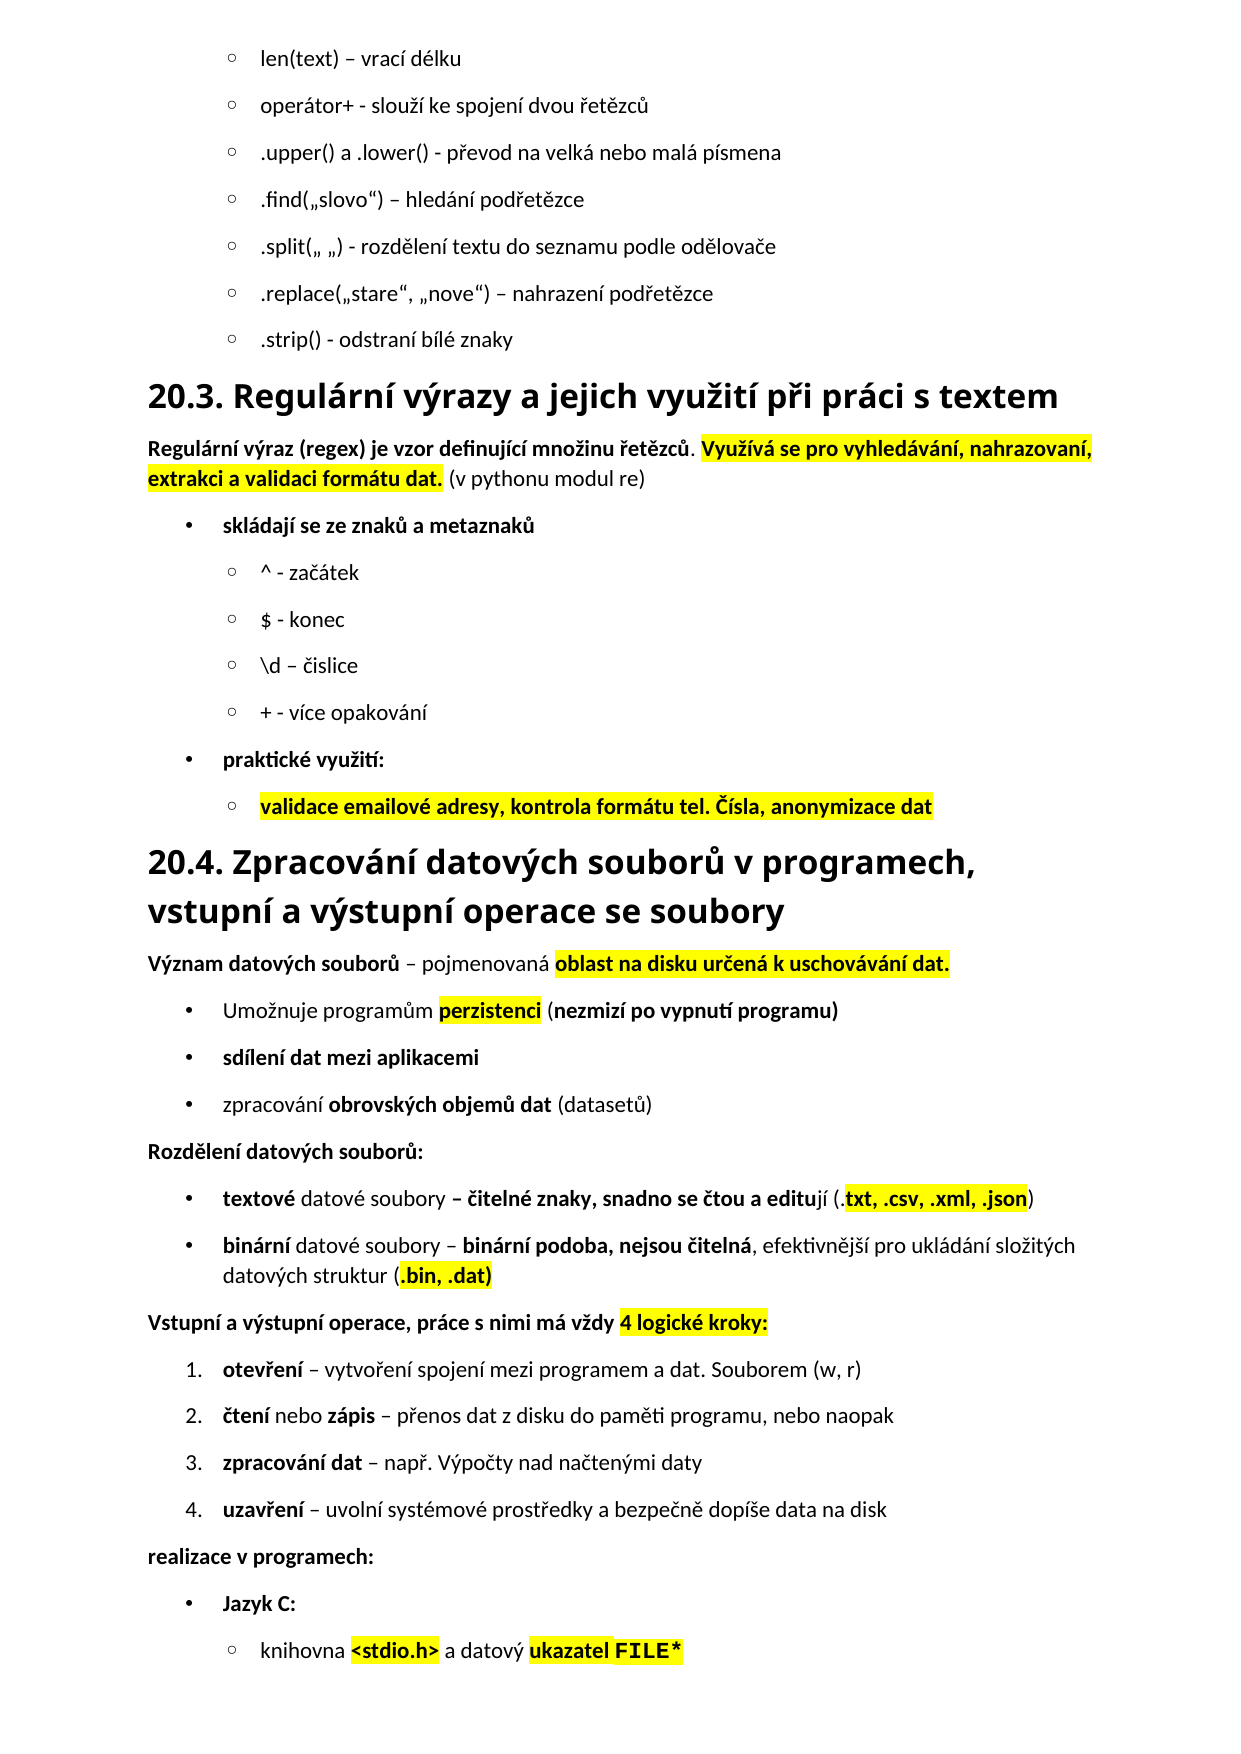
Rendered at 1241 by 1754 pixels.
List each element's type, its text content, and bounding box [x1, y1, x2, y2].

list knihovna <stdio.h> a datový ukazatel FILE* [223, 1636, 1093, 1665]
list otevření – vytvoření spojení mezi programem a dat. Souborem (w, r) [185, 1355, 1093, 1383]
list čtení nebo zápis – přenos dat z disku do paměti programu, nebo naopak [185, 1402, 1093, 1430]
list validace emailové adresy, kontrola formátu tel. Čísla, anonymizace dat [223, 792, 1093, 820]
text Význam datových souborů – pojmenovaná oblast na disku určená k uschovávání dat. [148, 949, 1093, 978]
list len(text) – vrací délku [223, 44, 1093, 72]
list operátor+ - slouží ke spojení dvou řetězců [223, 91, 1093, 119]
list textové datové soubory – čitelné znaky, snadno se čtou a editují (.txt, .csv, .xml, .json) [185, 1184, 1093, 1212]
subtitle 20.3. Regulární výrazy a jejich využití při práci s textem [148, 372, 1093, 418]
list .strip() - odstraní bílé znaky [223, 326, 1093, 354]
list Umožnuje programům perzistenci (nezmizí po vypnutí programu) [185, 996, 1093, 1024]
list Jazyk C: [185, 1589, 1093, 1617]
subtitle 20.4. Zpracování datových souborů v programech, vstupní a výstupní operace se soubory [148, 839, 1093, 933]
list zpracování obrovských objemů dat (datasetů) [185, 1090, 1093, 1118]
list binární datové soubory – binární podoba, nejsou čitelná, efektivnější pro ukládání složitých datových struktur (.bin, .dat) [185, 1231, 1093, 1289]
list \d – čislice [223, 652, 1093, 680]
list .split(„ „) - rozdělení textu do seznamu podle odělovače [223, 232, 1093, 260]
list ^ - začátek [223, 558, 1093, 586]
list .upper() a .lower() - převod na velká nebo malá písmena [223, 138, 1093, 166]
text realizace v programech: [148, 1542, 1093, 1570]
list + - více opakování [223, 698, 1093, 727]
text Rozdělení datových souborů: [148, 1137, 1093, 1165]
list skládají se ze znaků a metaznaků [185, 511, 1093, 539]
list $ - konec [223, 605, 1093, 633]
text Vstupní a výstupní operace, práce s nimi má vždy 4 logické kroky: [148, 1308, 1093, 1336]
text Regulární výraz (regex) je vzor definující množinu řetězců. Využívá se pro vyhledávání, nahrazovaní, extrakci a validaci formátu dat. (v pythonu modul re) [148, 434, 1093, 492]
list .replace(„stare“, „nove“) – nahrazení podřetězce [223, 279, 1093, 307]
list sdílení dat mezi aplikacemi [185, 1043, 1093, 1071]
list uzavření – uvolní systémové prostředky a bezpečně dopíše data na disk [185, 1495, 1093, 1523]
list zpracování dat – např. Výpočty nad načtenými daty [185, 1448, 1093, 1477]
list praktické využití: [185, 745, 1093, 773]
list .find(„slovo“) – hledání podřetězce [223, 185, 1093, 213]
